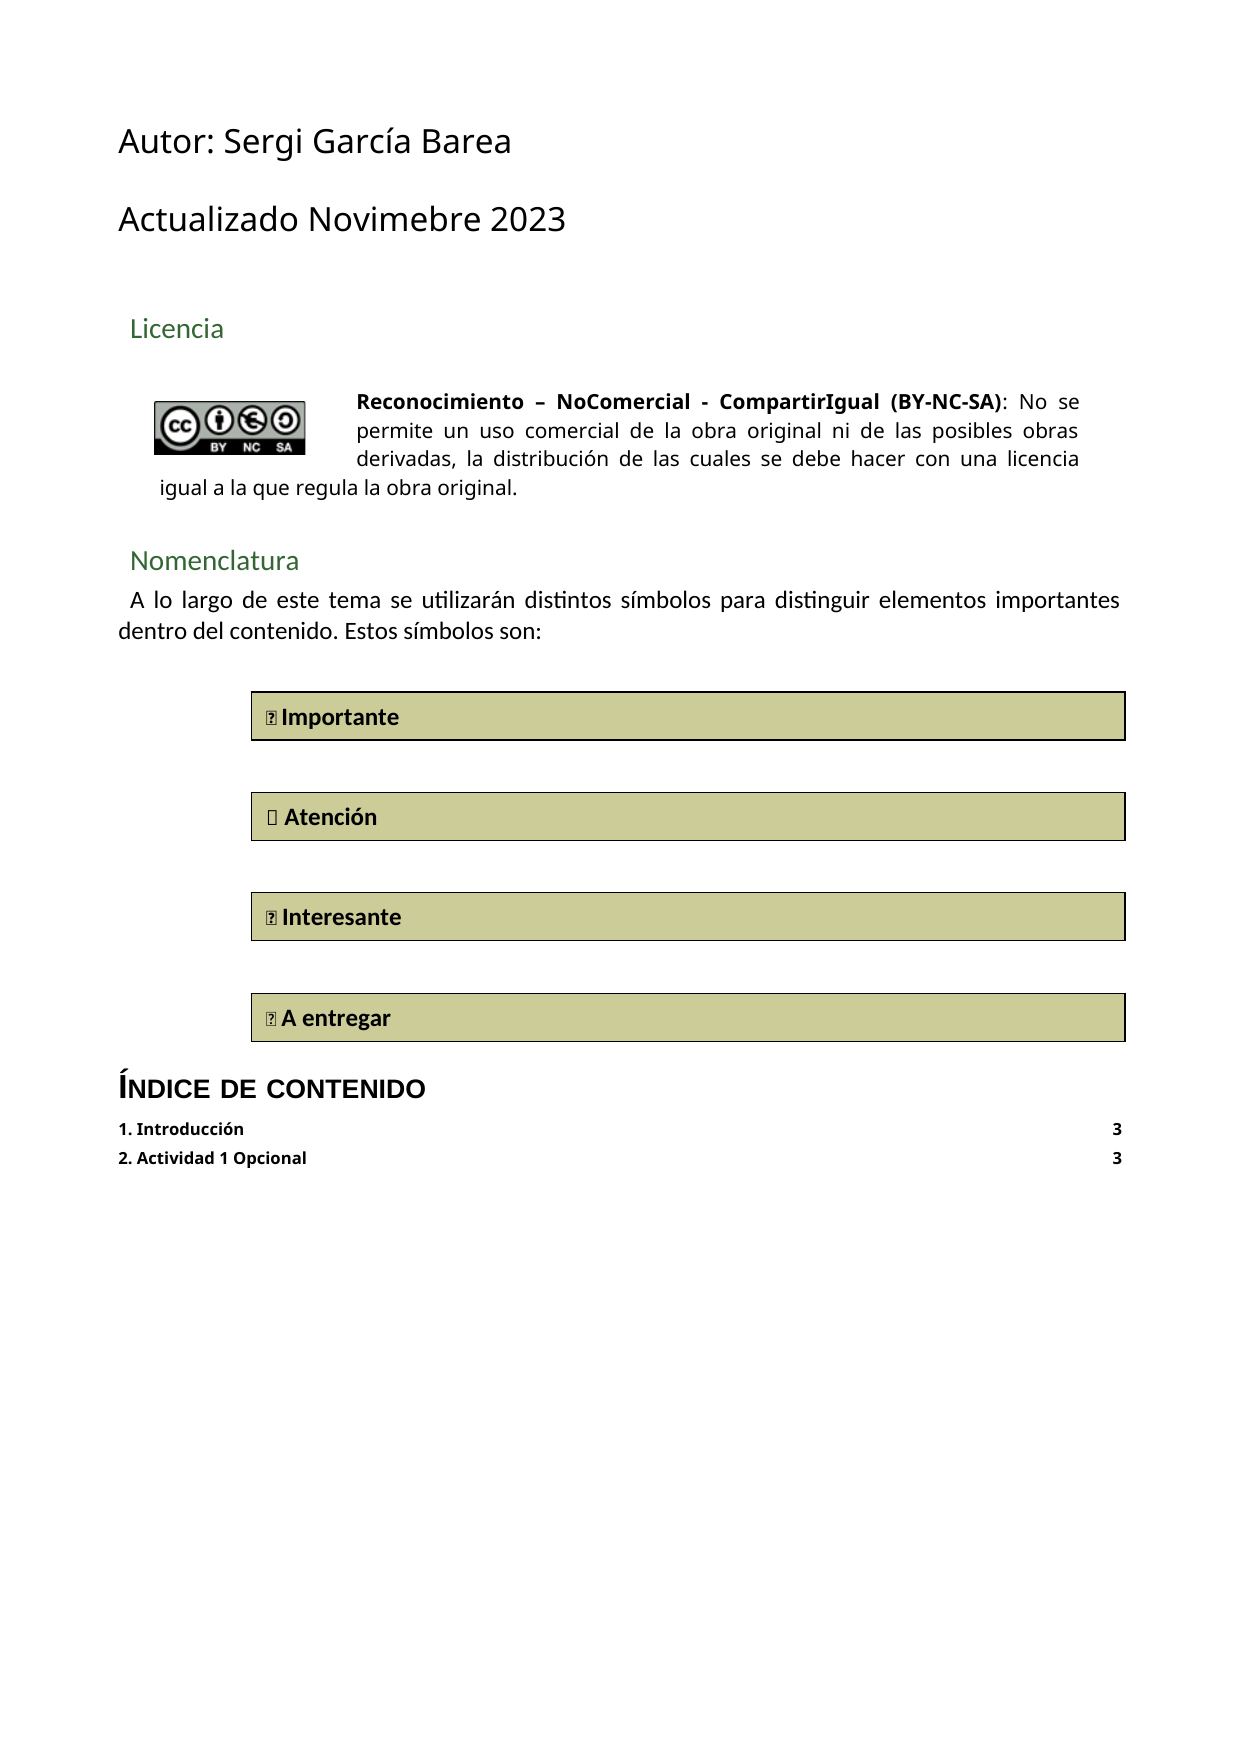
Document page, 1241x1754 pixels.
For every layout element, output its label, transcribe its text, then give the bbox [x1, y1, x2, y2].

text Reconocimiento – NoComercial - CompartirIgual (BY-NC-SA): No se permite un uso comercial de la obra original ni de las posibles obras derivadas, la distribución de las cuales se debe hacer con una licencia igual a la que regula la obra original. [159, 387, 1080, 501]
text 2. Actividad 1 Opcional 3 [118, 1147, 1122, 1169]
text Licencia [118, 310, 1122, 346]
text A lo largo de este tema se utilizarán distintos símbolos para distinguir elementos importantes dentro del contenido. Estos símbolos son: [118, 584, 1122, 646]
text Índice de contenido [118, 1067, 1122, 1105]
text 1. Introducción 3 [118, 1118, 1122, 1141]
picture [154, 401, 306, 455]
text 💬 Interesante [252, 893, 1124, 940]
text Nomenclatura [118, 542, 1122, 578]
text 📖 Importante [252, 693, 1124, 739]
text Autor: Sergi García Barea [118, 118, 1122, 163]
text 📕 A entregar [252, 994, 1124, 1041]
text Actualizado Novimebre 2023 [118, 196, 1122, 241]
text ❕ Atención [252, 793, 1124, 840]
